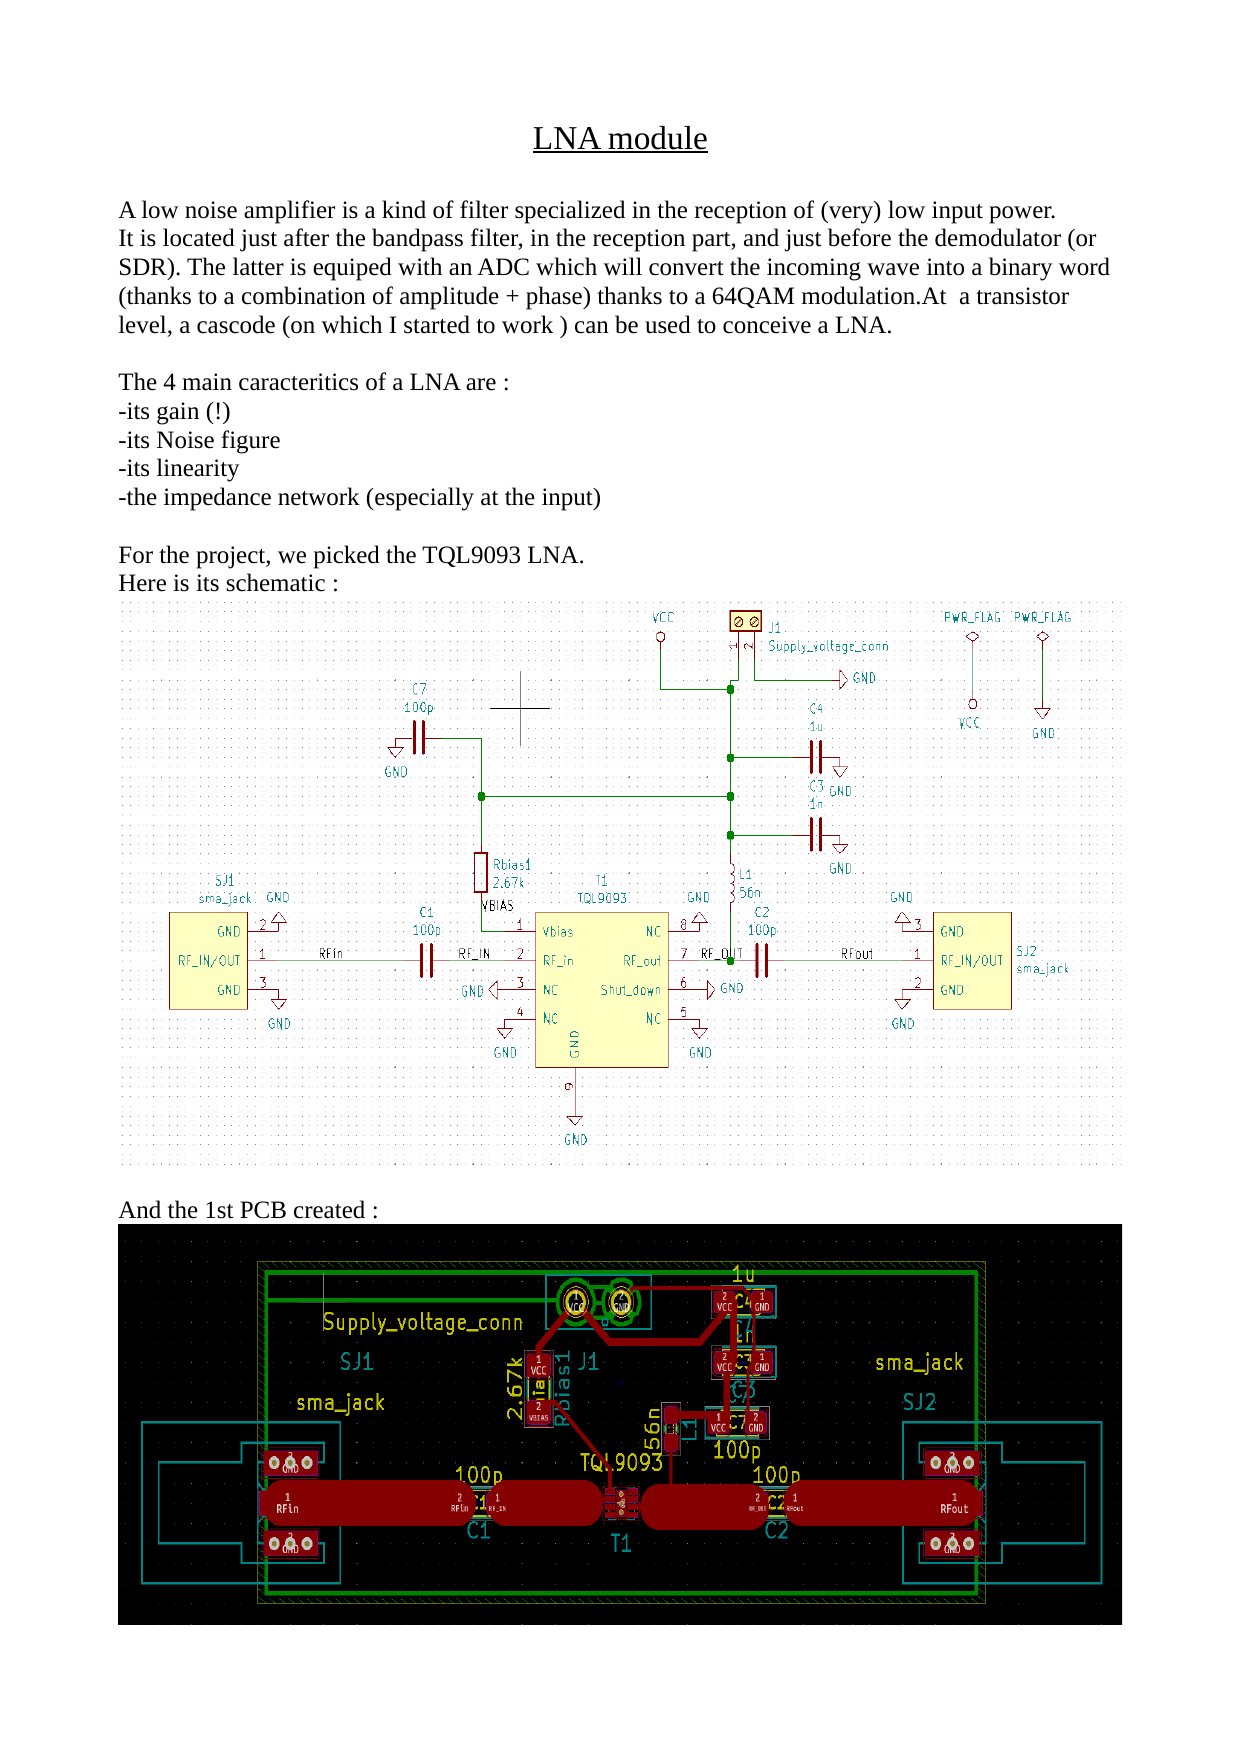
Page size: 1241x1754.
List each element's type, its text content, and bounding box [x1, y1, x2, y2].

text Here is its schematic : [118, 568, 1122, 597]
text It is located just after the bandpass filter, in the reception part, and just before the demodulator (or SDR). The latter is equiped with an ADC which will convert the incoming wave into a binary word (thanks to a combination of amplitude + phase) thanks to a 64QAM modulation.At a transistor level, a cascode (on which I started to work ) can be used to conceive a LNA. [118, 223, 1122, 338]
picture [118, 1224, 1123, 1625]
text -the impedance network (especially at the input) [118, 482, 1122, 511]
text -its linearity [118, 453, 1122, 482]
text A low noise amplifier is a kind of filter specialized in the reception of (very) low input power. [118, 195, 1122, 223]
text -its gain (!) [118, 396, 1122, 425]
text The 4 main caracteritics of a LNA are : [118, 367, 1122, 396]
text For the project, we picked the TQL9093 LNA. [118, 540, 1122, 568]
text LNA module [118, 118, 1122, 156]
text And the 1st PCB created : [118, 1195, 1122, 1224]
picture [118, 597, 1123, 1167]
text -its Noise figure [118, 425, 1122, 453]
